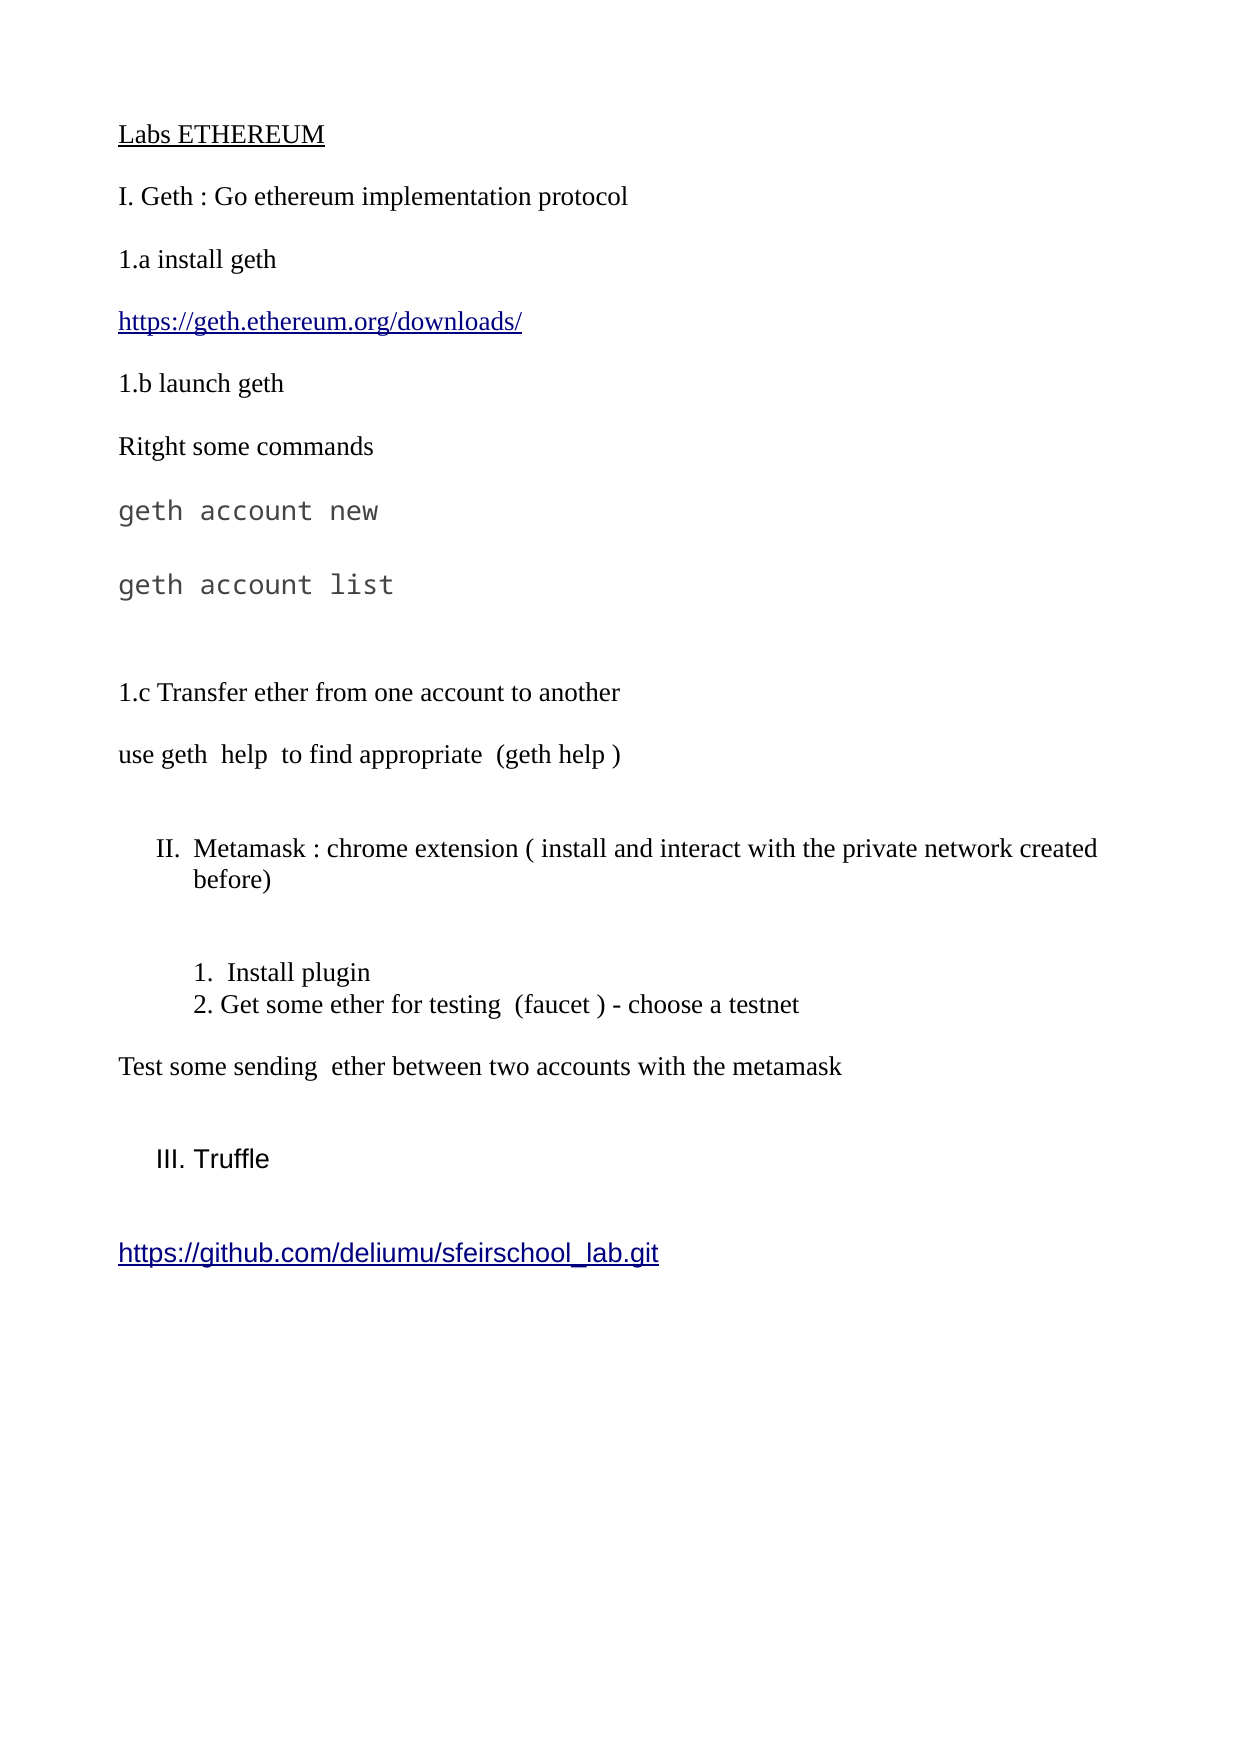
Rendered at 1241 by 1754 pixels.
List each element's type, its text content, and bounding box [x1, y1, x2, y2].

text https://github.com/deliumu/sfeirschool_lab.git [118, 1237, 1122, 1268]
text 1.c Transfer ether from one account to another [118, 676, 1122, 707]
list 1. Install plugin [156, 957, 1122, 988]
text geth account new [118, 492, 1122, 529]
text I. Geth : Go ethereum implementation protocol [118, 180, 1122, 212]
text Ritght some commands [118, 429, 1122, 461]
text https://geth.ethereum.org/downloads/ [118, 305, 1122, 336]
list 2. Get some ether for testing (faucet ) - choose a testnet [156, 988, 1122, 1019]
list Truffle [156, 1143, 1122, 1175]
text geth account list [118, 566, 1122, 602]
text Labs ETHEREUM [118, 118, 1122, 149]
text use geth help to find appropriate (geth help ) [118, 738, 1122, 770]
text 1.a install geth [118, 243, 1122, 274]
text Test some sending ether between two accounts with the metamask [118, 1050, 1122, 1081]
list Metamask : chrome extension ( install and interact with the private network created before) [156, 832, 1122, 894]
text 1.b launch geth [118, 367, 1122, 398]
